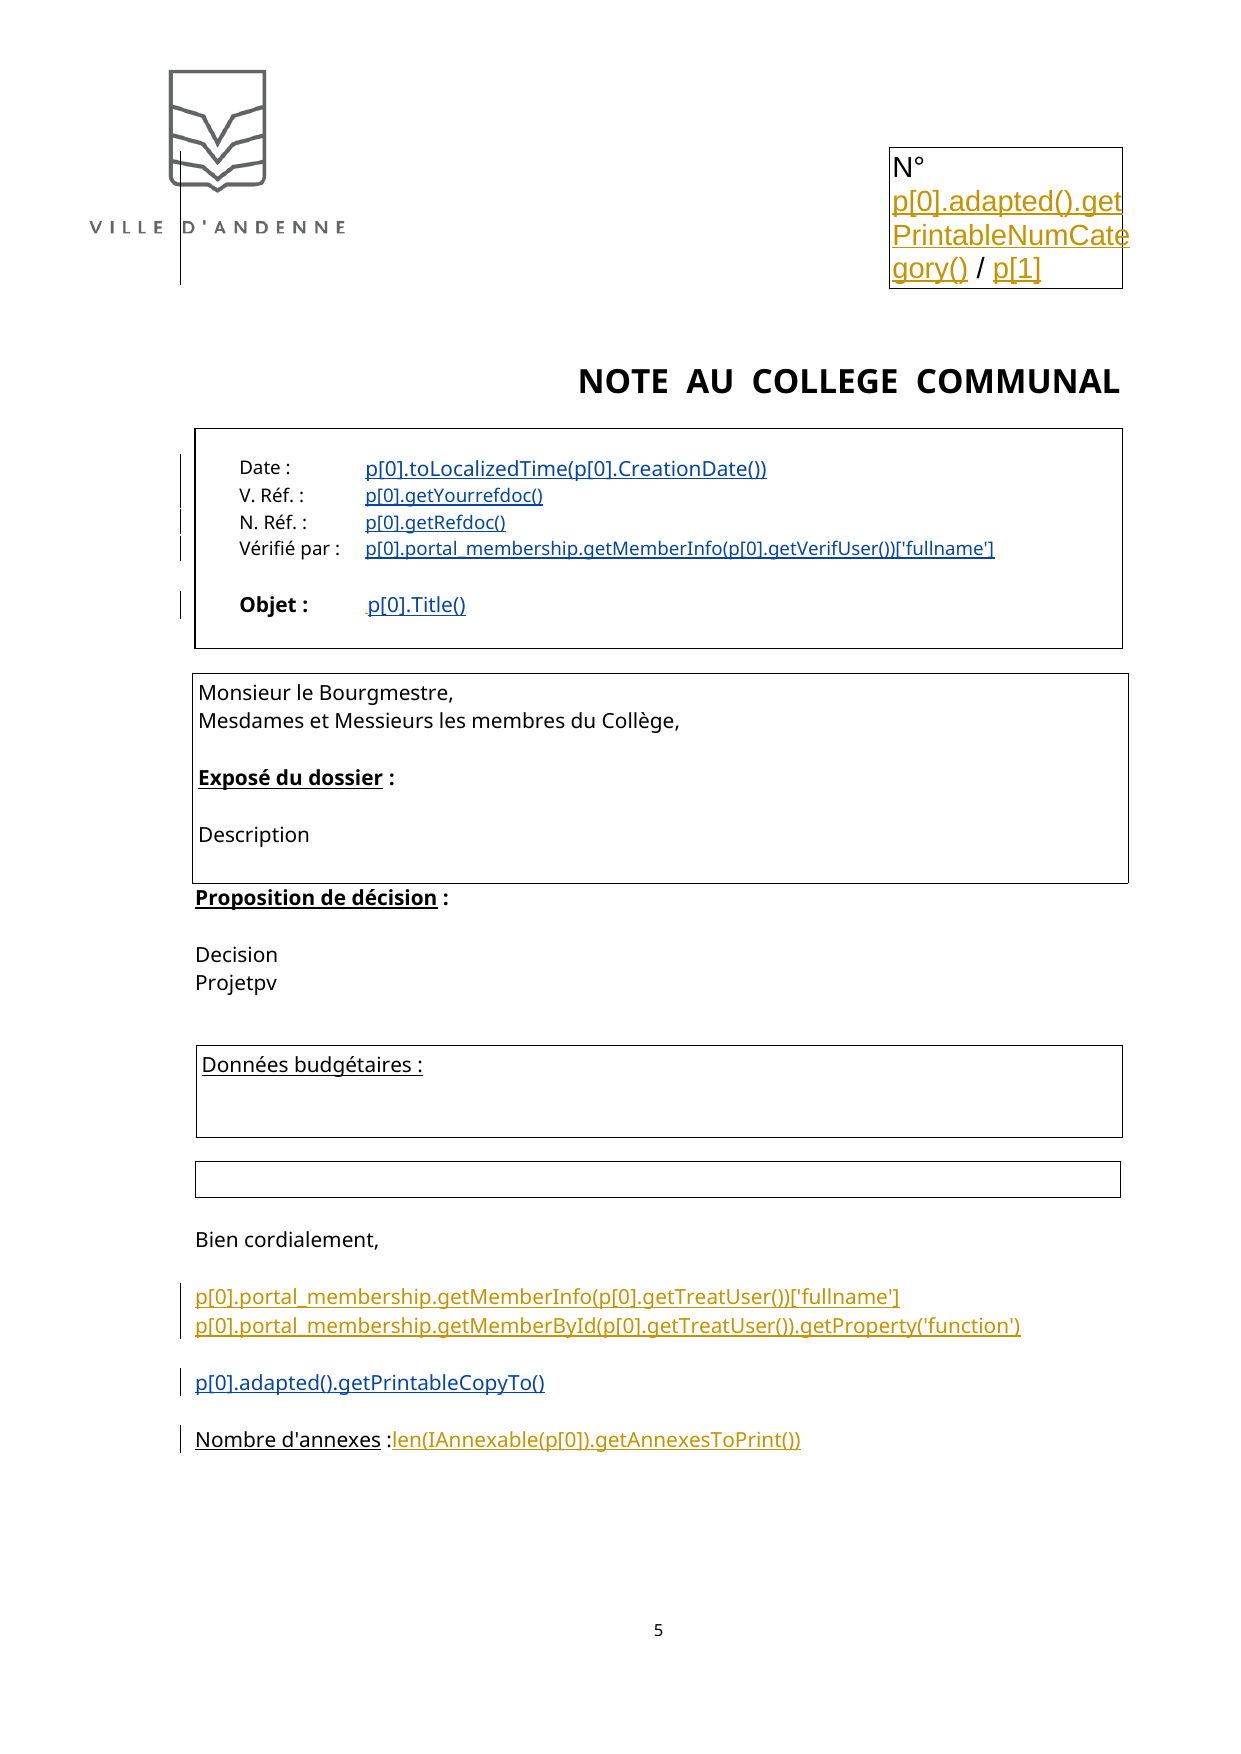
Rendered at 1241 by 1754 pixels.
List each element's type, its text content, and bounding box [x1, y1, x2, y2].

table_header Données budgétaires : [197, 1046, 1122, 1137]
table_header [196, 429, 239, 454]
table_header [365, 429, 1122, 454]
table_cell [196, 483, 239, 509]
picture [88, 219, 180, 234]
table_header [195, 147, 889, 288]
table_cell Objet : [239, 591, 365, 619]
table_cell [196, 591, 239, 619]
text p[0].adapted().getPrintableCopyTo() [195, 1368, 1122, 1396]
table_header N° p[0].adapted().getPrintableNumCategory() / p[1] [890, 148, 1122, 288]
table_cell [196, 536, 239, 562]
table_cell [239, 562, 365, 591]
table_cell [660, 619, 737, 647]
table_cell [196, 619, 239, 647]
text Decision [195, 940, 1122, 968]
table_cell [430, 619, 506, 647]
table_cell [506, 619, 583, 647]
table_header Monsieur le Bourgmestre, Mesdames et Messieurs les membres du Collège, Exposé du dossier : Description [193, 674, 1128, 883]
text Nombre d'annexes :len(IAnnexable(p[0]).getAnnexesToPrint()) [195, 1425, 1122, 1453]
table_cell p[0].toLocalizedTime(p[0].CreationDate()) [365, 454, 1122, 482]
table_cell p[0].getItemNumber(relativeTo='meeting'). p[0].Title() [365, 591, 1122, 619]
text Bien cordialement, [195, 1225, 1122, 1254]
text Projetpv [195, 968, 1122, 997]
text p[0].portal_membership.getMemberInfo(p[0].getTreatUser())['fullname'] [195, 1282, 1122, 1311]
table_cell p[0].getYourrefdoc() [365, 483, 1122, 509]
table_cell [814, 619, 891, 647]
picture [167, 69, 346, 234]
table_cell [365, 562, 1122, 591]
table_header [196, 1162, 1120, 1197]
table_cell p[0].portal_membership.getMemberInfo(p[0].getVerifUser())['fullname'] [365, 536, 1122, 562]
table_cell [584, 619, 660, 647]
table_cell [196, 562, 239, 591]
table_cell [196, 454, 239, 482]
table_cell Vérifié par : [239, 536, 365, 562]
text p[0].portal_membership.getMemberById(p[0].getTreatUser()).getProperty('function') [195, 1311, 1122, 1339]
table_cell [968, 619, 1045, 647]
table_cell [195, 288, 1122, 313]
text Proposition de décision : [195, 884, 1122, 912]
table_cell N. Réf. : [239, 509, 365, 536]
table_cell Date : [239, 454, 365, 482]
table_header [195, 190, 223, 219]
table_cell V. Réf. : [239, 483, 365, 509]
table_cell [239, 619, 365, 647]
text NOTE AU COLLEGE COMMUNAL [195, 358, 1121, 403]
table_cell [196, 509, 239, 536]
table_cell [1045, 619, 1122, 647]
table_header [239, 429, 365, 454]
table_cell [891, 619, 968, 647]
table_cell [365, 619, 429, 647]
table_cell p[0].getRefdoc() [365, 509, 1122, 536]
table_cell [737, 619, 814, 647]
